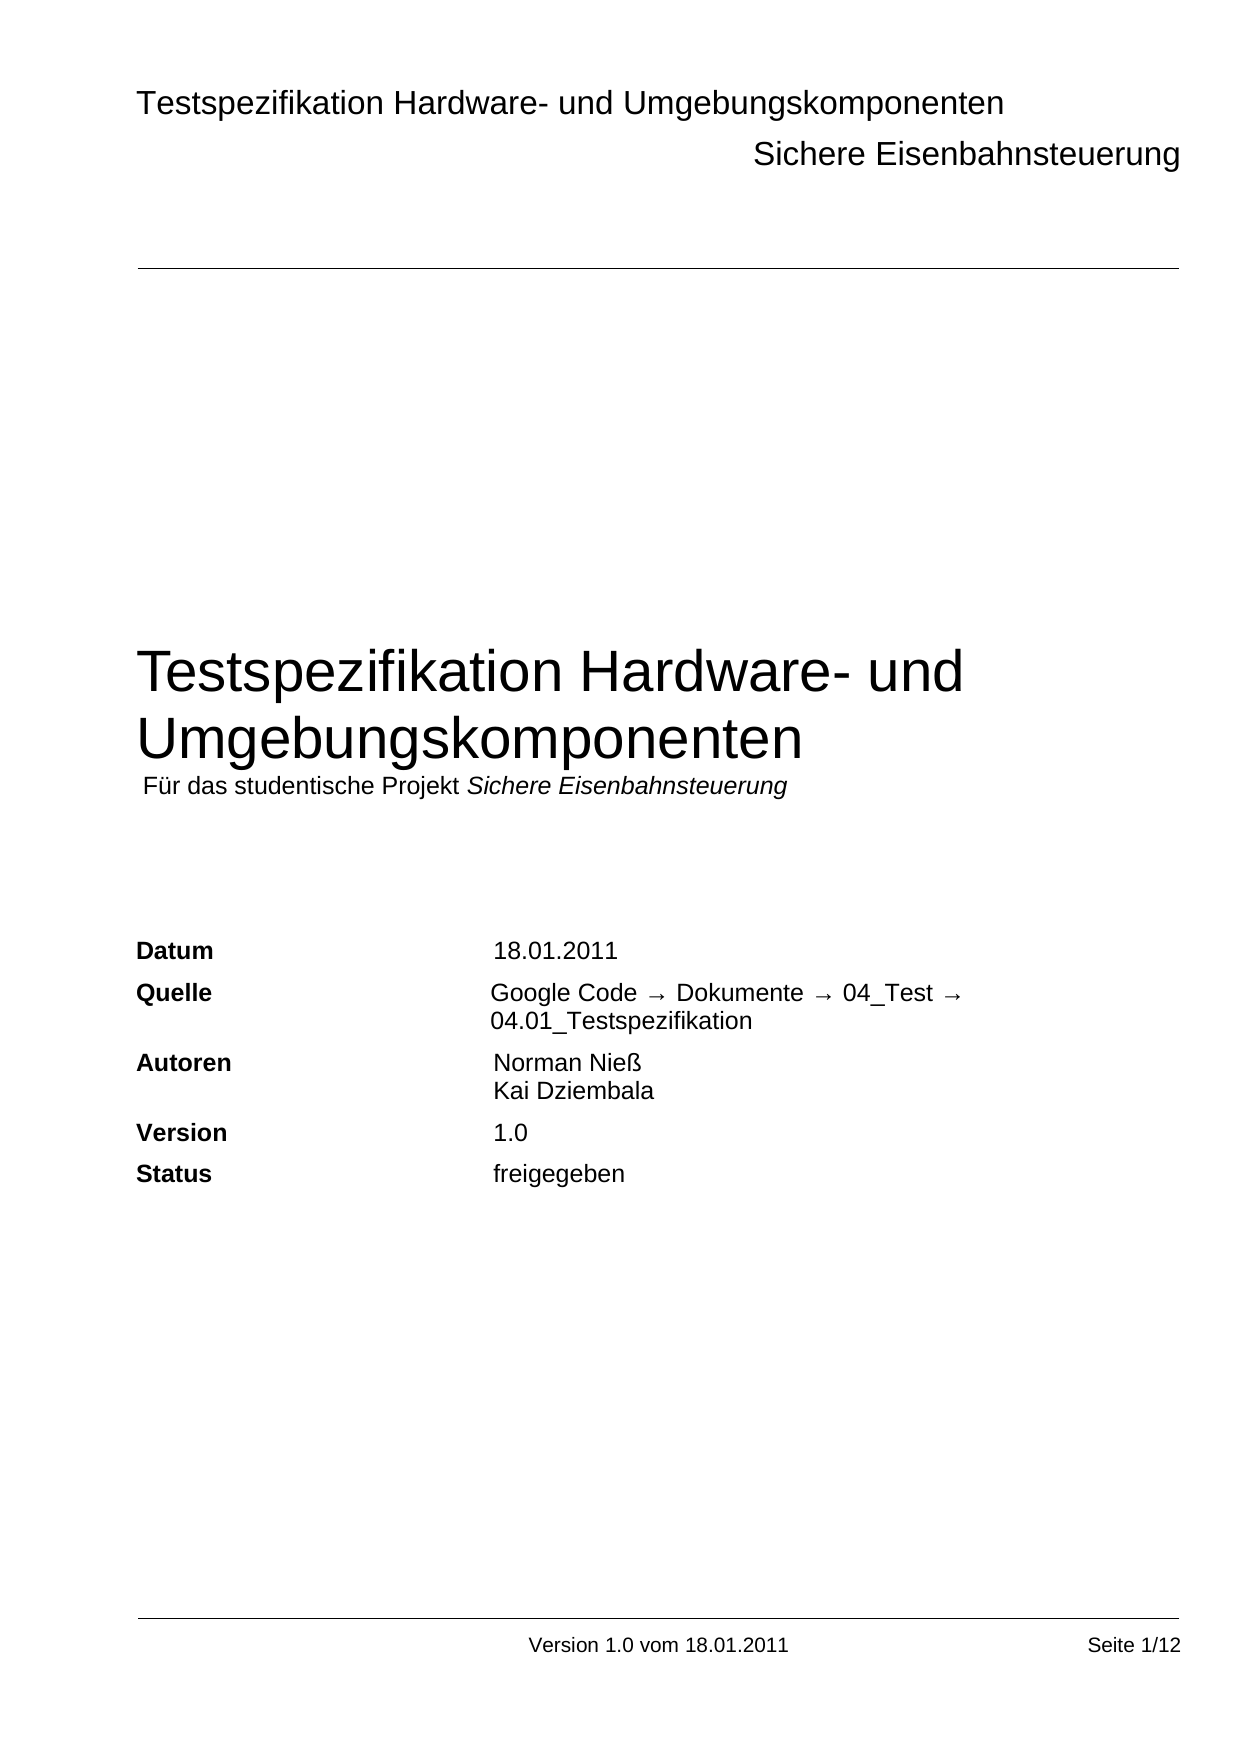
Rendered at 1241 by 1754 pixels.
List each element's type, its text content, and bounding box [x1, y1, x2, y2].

text Version 1.0 [136, 1117, 1181, 1146]
title Testspezifikation Hardware- und Umgebungskomponenten [136, 637, 1181, 771]
text Quelle Google Code → Dokumente → 04_Test → 04.01_Testspezifikation [136, 977, 1181, 1035]
text Für das studentische Projekt Sichere Eisenbahnsteuerung [136, 771, 1181, 800]
text Kai Dziembala [136, 1076, 1181, 1105]
text Status freigegeben [136, 1159, 1181, 1187]
text Datum 18.01.2011 [136, 936, 1181, 965]
text Autoren Norman Nieß [136, 1047, 1181, 1076]
